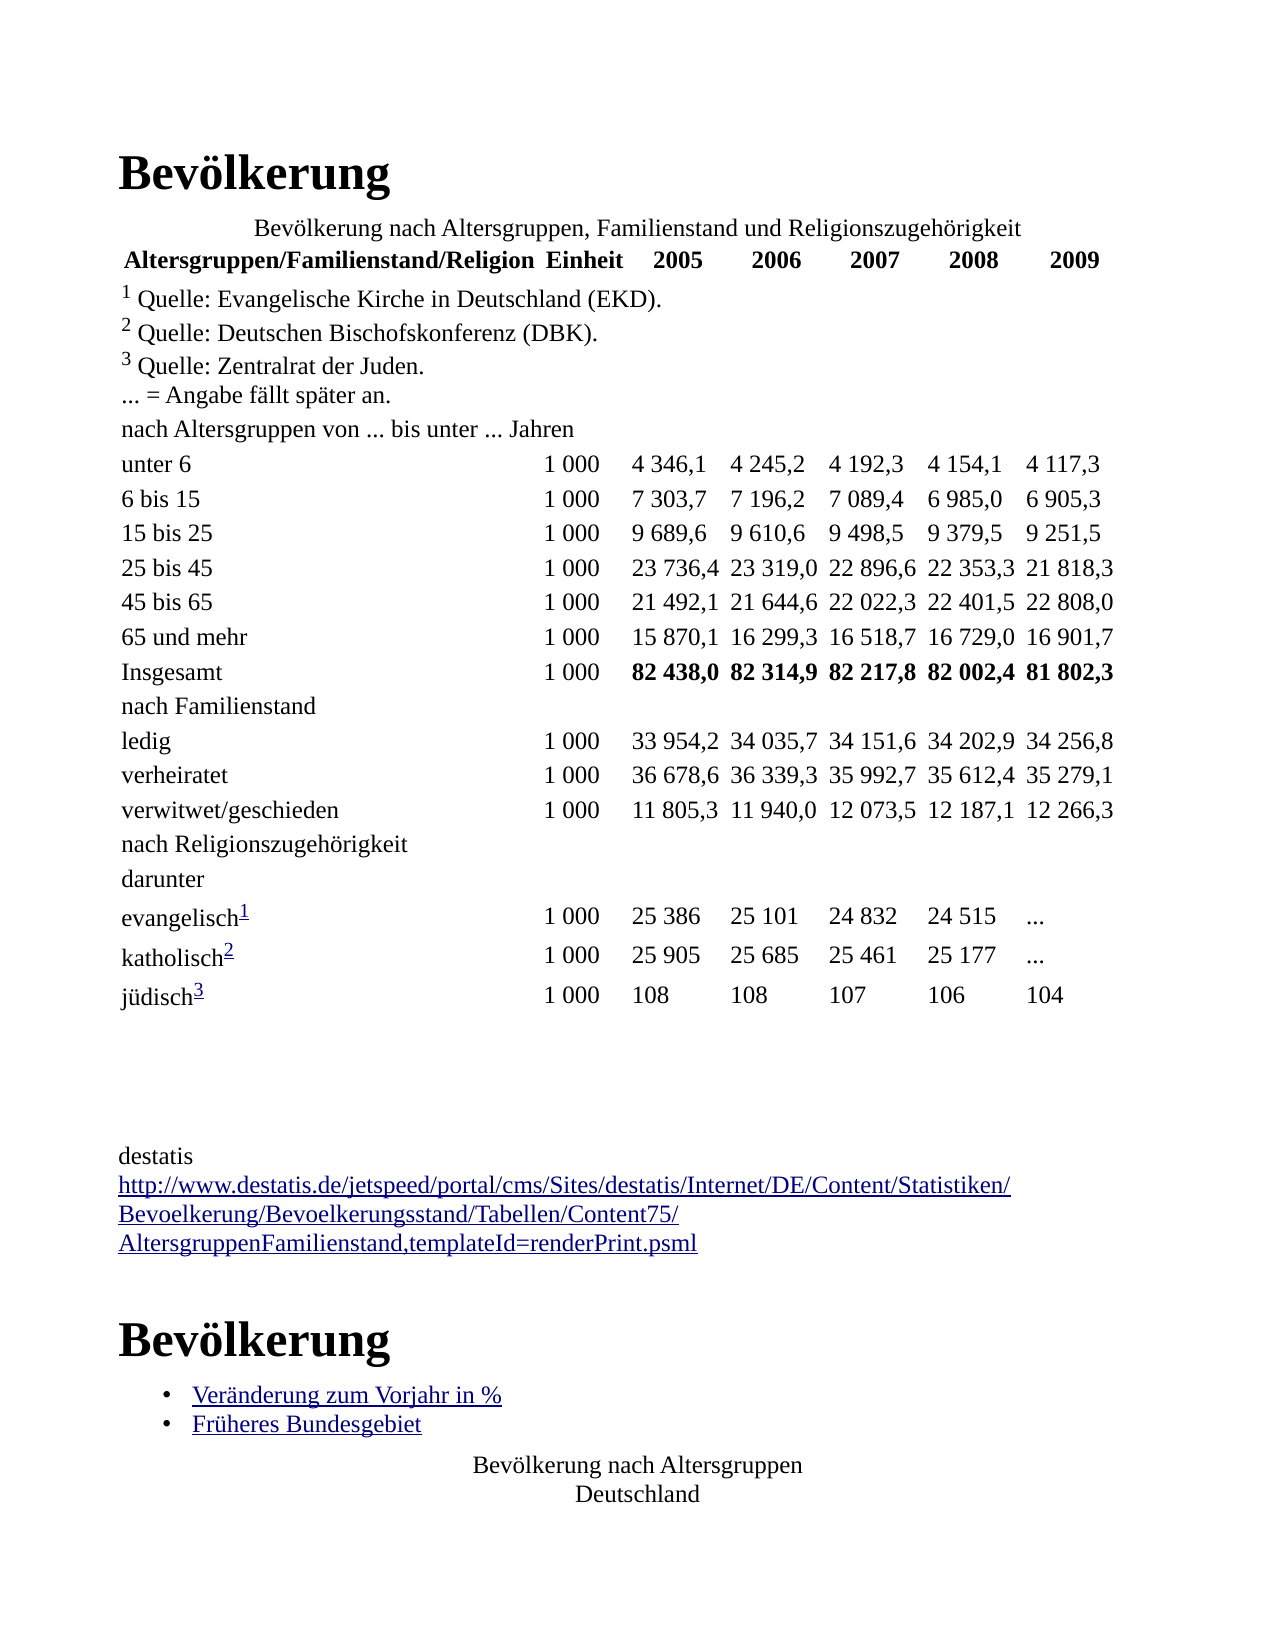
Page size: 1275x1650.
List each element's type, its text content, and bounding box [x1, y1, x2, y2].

table_cell 1 000 [540, 481, 629, 515]
table_cell 24 515 [924, 896, 1023, 935]
text Bevölkerung nach Altersgruppen, Familienstand und Religionszugehörigkeit [118, 213, 1157, 242]
table_cell 1 000 [540, 619, 629, 654]
table_cell 1 000 [540, 654, 629, 688]
table_header 2005 [629, 242, 727, 276]
table_cell 16 299,3 [727, 619, 826, 654]
table_cell 35 992,7 [826, 758, 924, 792]
table_cell nach Familienstand [118, 688, 1126, 723]
table_cell 25 905 [629, 935, 727, 974]
table_cell 1 000 [540, 935, 629, 974]
table_cell 25 bis 45 [118, 550, 540, 584]
table_cell verwitwet/geschieden [118, 792, 540, 827]
subtitle Bevölkerung [118, 143, 1157, 201]
table_cell 65 und mehr [118, 619, 540, 654]
table_header 2009 [1023, 242, 1126, 276]
table_cell 104 [1023, 975, 1126, 1014]
table_header 2006 [727, 242, 826, 276]
table_cell 7 196,2 [727, 481, 826, 515]
table_cell 1 000 [540, 550, 629, 584]
table_cell 34 256,8 [1023, 723, 1126, 757]
table_cell 45 bis 65 [118, 585, 540, 619]
text Bevölkerung nach Altersgruppen Deutschland [118, 1450, 1157, 1508]
table_cell 9 610,6 [727, 515, 826, 550]
table_cell 16 518,7 [826, 619, 924, 654]
table_cell 4 245,2 [727, 446, 826, 481]
table_cell 22 896,6 [826, 550, 924, 584]
table_cell 23 319,0 [727, 550, 826, 584]
table_cell 12 073,5 [826, 792, 924, 827]
table_cell 7 089,4 [826, 481, 924, 515]
table_cell 107 [826, 975, 924, 1014]
table_cell 11 805,3 [629, 792, 727, 827]
table_cell 34 202,9 [924, 723, 1023, 757]
table_cell 9 689,6 [629, 515, 727, 550]
table_header Einheit [540, 242, 629, 276]
table_cell 22 353,3 [924, 550, 1023, 584]
table_cell 7 303,7 [629, 481, 727, 515]
table_cell 9 498,5 [826, 515, 924, 550]
table_cell 1 000 [540, 896, 629, 935]
table_cell 21 644,6 [727, 585, 826, 619]
table_cell 16 901,7 [1023, 619, 1126, 654]
table_cell 21 492,1 [629, 585, 727, 619]
table_header 2008 [924, 242, 1023, 276]
table_cell 9 251,5 [1023, 515, 1126, 550]
table_cell 82 314,9 [727, 654, 826, 688]
table_cell 36 339,3 [727, 758, 826, 792]
table_cell 4 117,3 [1023, 446, 1126, 481]
table_cell 1 000 [540, 758, 629, 792]
table_cell 4 346,1 [629, 446, 727, 481]
table_cell 1 000 [540, 515, 629, 550]
table_cell 25 101 [727, 896, 826, 935]
table_cell jüdisch3 [118, 975, 540, 1014]
table_cell 82 002,4 [924, 654, 1023, 688]
table_header Altersgruppen/Familienstand/Religion [118, 242, 540, 276]
table_cell 34 035,7 [727, 723, 826, 757]
table_cell 1 000 [540, 975, 629, 1014]
table_cell 12 187,1 [924, 792, 1023, 827]
table_cell 22 808,0 [1023, 585, 1126, 619]
table_cell 33 954,2 [629, 723, 727, 757]
list Veränderung zum Vorjahr in % [162, 1380, 1157, 1409]
table_cell 25 177 [924, 935, 1023, 974]
list Früheres Bundesgebiet [162, 1409, 1157, 1438]
table_cell 1 000 [540, 585, 629, 619]
table_cell 15 bis 25 [118, 515, 540, 550]
table_cell 1 Quelle: Evangelische Kirche in Deutschland (EKD). 2 Quelle: Deutschen Bischofskonferenz (DBK). 3 Quelle: Zentralrat der Juden. ... = Angabe fällt später an. [118, 276, 1126, 412]
table_cell ledig [118, 723, 540, 757]
table_cell 6 905,3 [1023, 481, 1126, 515]
table_cell 6 bis 15 [118, 481, 540, 515]
table_cell ... [1023, 896, 1126, 935]
table_cell Insgesamt [118, 654, 540, 688]
table_cell 108 [629, 975, 727, 1014]
table_cell ... [1023, 935, 1126, 974]
table_cell 106 [924, 975, 1023, 1014]
table_cell 1 000 [540, 792, 629, 827]
table_cell 16 729,0 [924, 619, 1023, 654]
table_cell 22 022,3 [826, 585, 924, 619]
table_header 2007 [826, 242, 924, 276]
subtitle Bevölkerung [118, 1310, 1157, 1368]
table_cell 35 279,1 [1023, 758, 1126, 792]
table_cell 36 678,6 [629, 758, 727, 792]
table_cell 82 438,0 [629, 654, 727, 688]
table_cell 22 401,5 [924, 585, 1023, 619]
table_cell 35 612,4 [924, 758, 1023, 792]
table_cell 25 386 [629, 896, 727, 935]
table_cell 23 736,4 [629, 550, 727, 584]
table_cell 81 802,3 [1023, 654, 1126, 688]
table_cell katholisch2 [118, 935, 540, 974]
table_cell 9 379,5 [924, 515, 1023, 550]
table_cell 6 985,0 [924, 481, 1023, 515]
table_cell darunter [118, 861, 1126, 896]
table_cell evangelisch1 [118, 896, 540, 935]
table_cell 15 870,1 [629, 619, 727, 654]
table_cell 21 818,3 [1023, 550, 1126, 584]
table_cell 1 000 [540, 723, 629, 757]
table_cell nach Altersgruppen von ... bis unter ... Jahren [118, 412, 1126, 446]
table_cell 34 151,6 [826, 723, 924, 757]
table_cell unter 6 [118, 446, 540, 481]
table_cell 108 [727, 975, 826, 1014]
table_cell 4 192,3 [826, 446, 924, 481]
table_cell 4 154,1 [924, 446, 1023, 481]
table_cell 12 266,3 [1023, 792, 1126, 827]
table_cell 25 685 [727, 935, 826, 974]
table_cell 11 940,0 [727, 792, 826, 827]
table_cell 1 000 [540, 446, 629, 481]
table_cell nach Religionszugehörigkeit [118, 827, 1126, 861]
table_cell 24 832 [826, 896, 924, 935]
text http://www.destatis.de/jetspeed/portal/cms/Sites/destatis/Internet/DE/Content/Statistiken/Bevoelkerung/Bevoelkerungsstand/Tabellen/Content75/AltersgruppenFamilienstand,templateId=renderPrint.psml [118, 1170, 1157, 1256]
table_cell 82 217,8 [826, 654, 924, 688]
text destatis [118, 1141, 1157, 1170]
table_cell 25 461 [826, 935, 924, 974]
table_cell verheiratet [118, 758, 540, 792]
